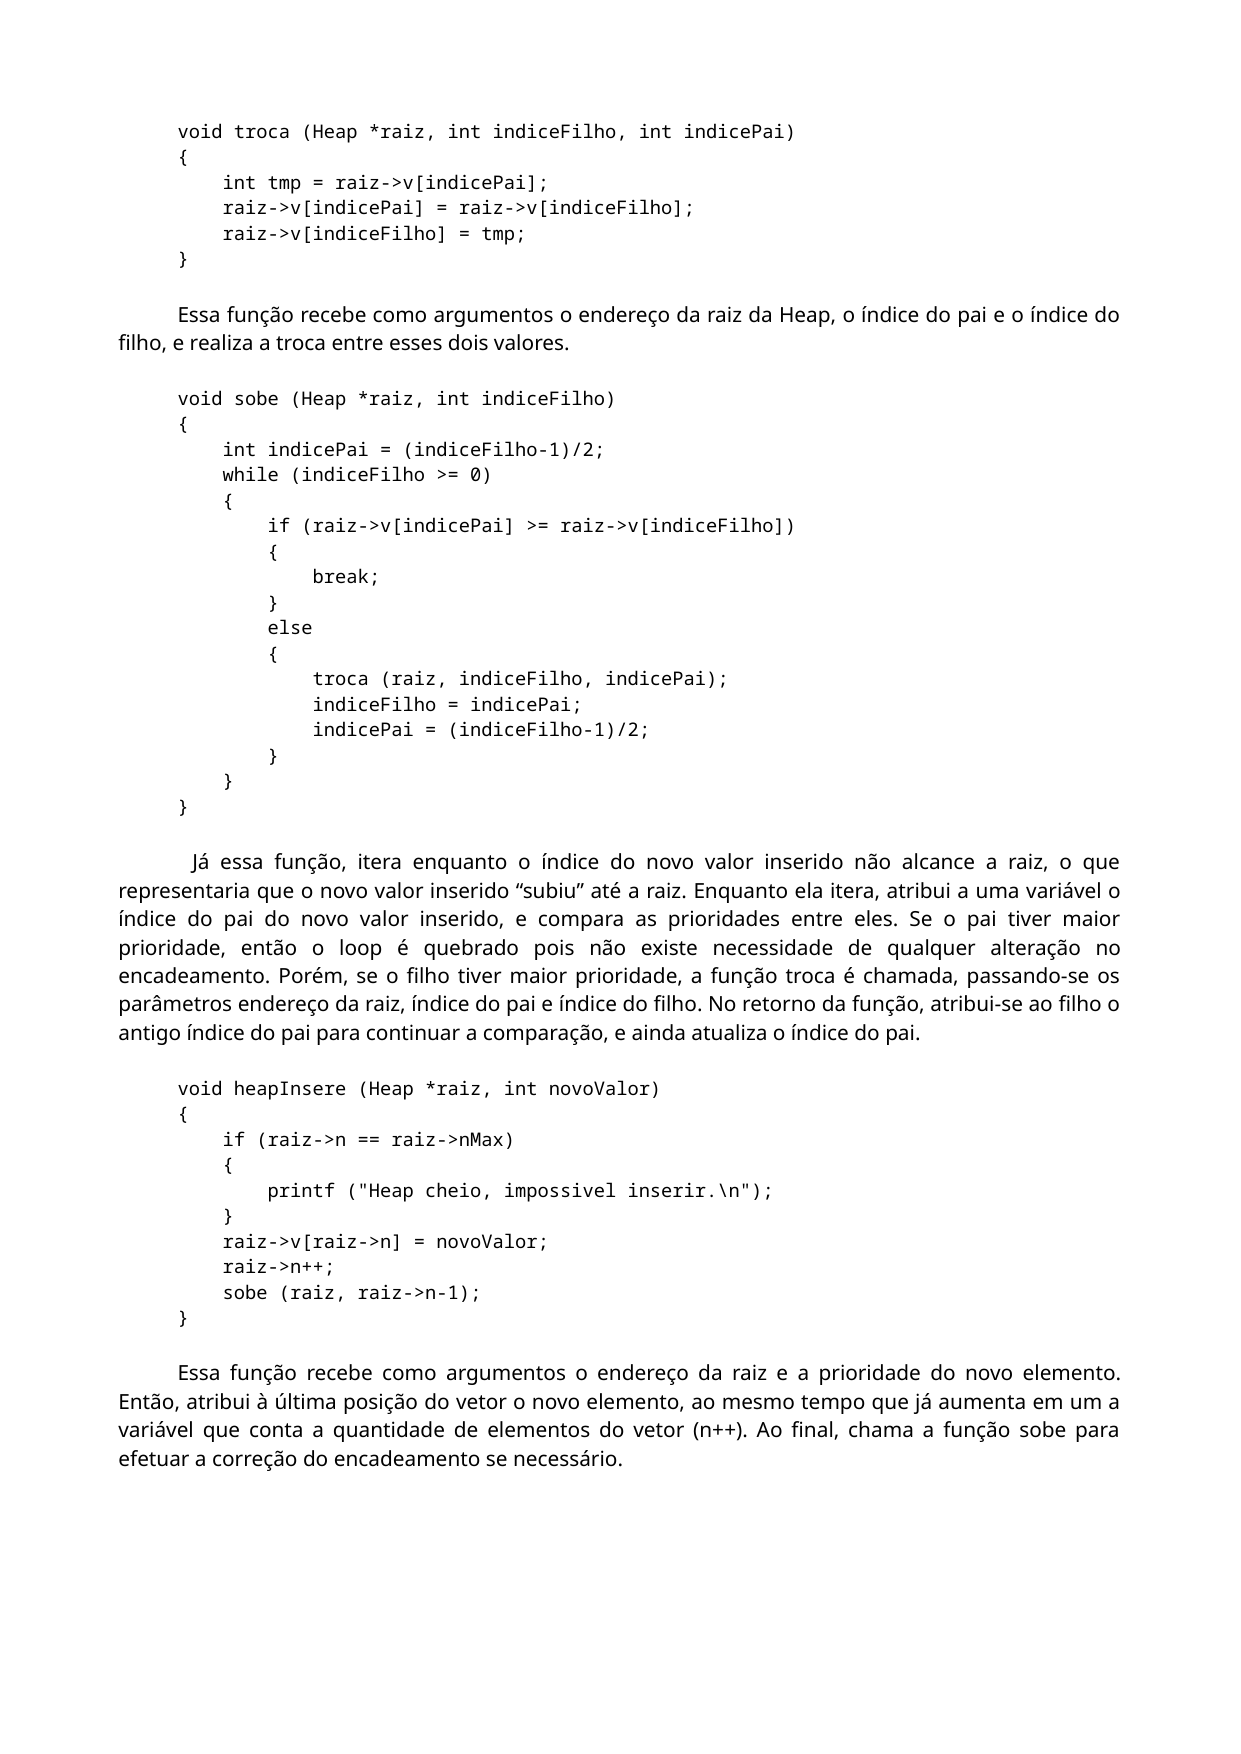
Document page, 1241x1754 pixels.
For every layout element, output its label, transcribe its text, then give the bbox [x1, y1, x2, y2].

text int tmp = raiz->v[indicePai]; [118, 169, 1122, 195]
text break; [118, 564, 1122, 589]
text else [118, 615, 1122, 640]
text void troca (Heap *raiz, int indiceFilho, int indicePai) [118, 118, 1122, 144]
text void heapInsere (Heap *raiz, int novoValor) [118, 1075, 1122, 1100]
text { [118, 411, 1122, 436]
text } [118, 768, 1122, 793]
text { [118, 487, 1122, 513]
text { [118, 144, 1122, 169]
text troca (raiz, indiceFilho, indicePai); [118, 666, 1122, 691]
text sobe (raiz, raiz->n-1); [118, 1279, 1122, 1304]
text indiceFilho = indicePai; [118, 691, 1122, 717]
text { [118, 1100, 1122, 1126]
text Essa função recebe como argumentos o endereço da raiz da Heap, o índice do pai e o índice do filho, e realiza a troca entre esses dois valores. [118, 300, 1122, 357]
text raiz->v[indicePai] = raiz->v[indiceFilho]; [118, 195, 1122, 220]
text } [118, 742, 1122, 768]
text } [118, 246, 1122, 271]
text if (raiz->n == raiz->nMax) [118, 1126, 1122, 1151]
text while (indiceFilho >= 0) [118, 462, 1122, 487]
text { [118, 538, 1122, 564]
text raiz->n++; [118, 1253, 1122, 1279]
text } [118, 1202, 1122, 1228]
text } [118, 793, 1122, 819]
text printf ("Heap cheio, impossivel inserir.\n"); [118, 1177, 1122, 1202]
text if (raiz->v[indicePai] >= raiz->v[indiceFilho]) [118, 513, 1122, 538]
text void sobe (Heap *raiz, int indiceFilho) [118, 385, 1122, 411]
text int indicePai = (indiceFilho-1)/2; [118, 436, 1122, 462]
text } [118, 589, 1122, 615]
text { [118, 640, 1122, 666]
text } [118, 1304, 1122, 1330]
text { [118, 1151, 1122, 1177]
text raiz->v[raiz->n] = novoValor; [118, 1228, 1122, 1253]
text Já essa função, itera enquanto o índice do novo valor inserido não alcance a raiz, o que representaria que o novo valor inserido “subiu” até a raiz. Enquanto ela itera, atribui a uma variável o índice do pai do novo valor inserido, e compara as prioridades entre eles. Se o pai tiver maior prioridade, então o loop é quebrado pois não existe necessidade de qualquer alteração no encadeamento. Porém, se o filho tiver maior prioridade, a função troca é chamada, passando-se os parâmetros endereço da raiz, índice do pai e índice do filho. No retorno da função, atribui-se ao filho o antigo índice do pai para continuar a comparação, e ainda atualiza o índice do pai. [118, 847, 1122, 1046]
text Essa função recebe como argumentos o endereço da raiz e a prioridade do novo elemento. Então, atribui à última posição do vetor o novo elemento, ao mesmo tempo que já aumenta em um a variável que conta a quantidade de elementos do vetor (n++). Ao final, chama a função sobe para efetuar a correção do encadeamento se necessário. [118, 1358, 1122, 1472]
text indicePai = (indiceFilho-1)/2; [118, 717, 1122, 742]
text raiz->v[indiceFilho] = tmp; [118, 220, 1122, 246]
